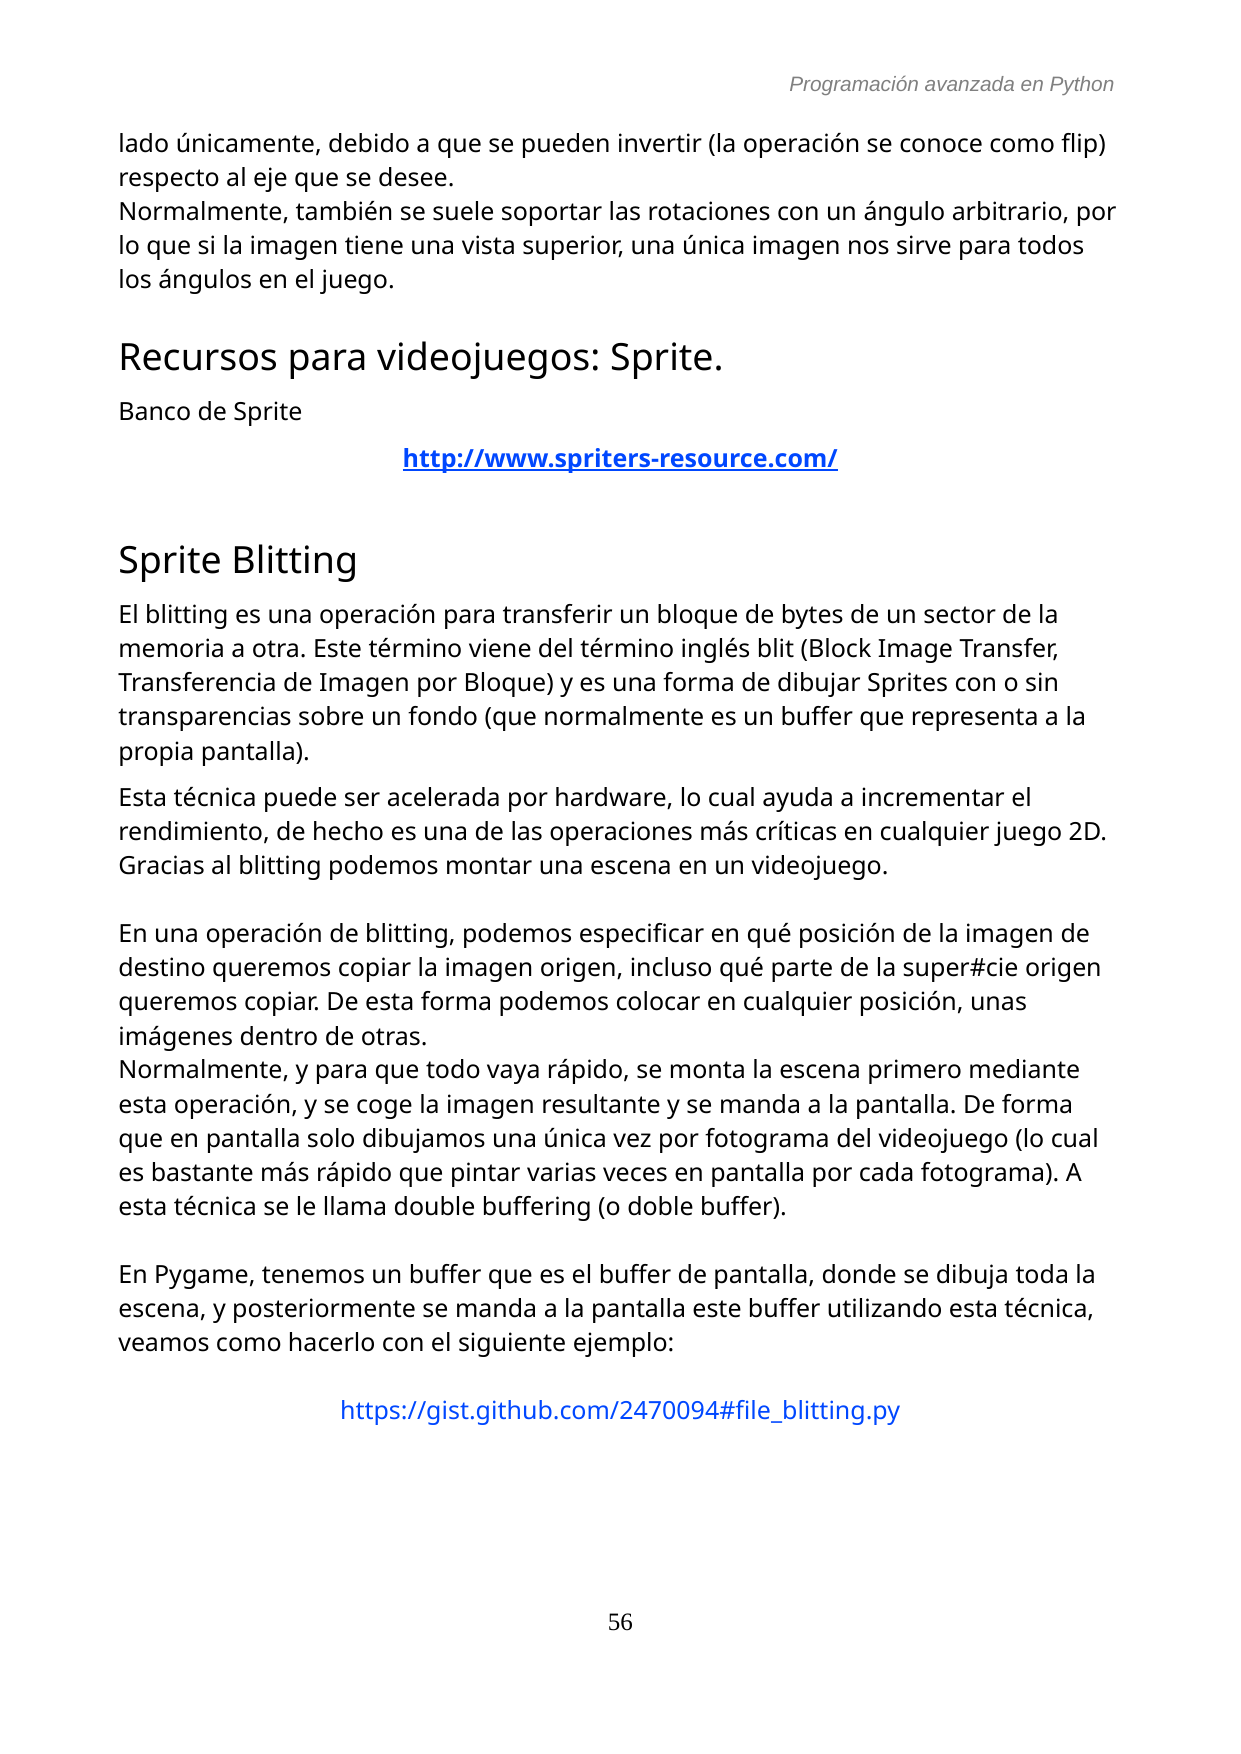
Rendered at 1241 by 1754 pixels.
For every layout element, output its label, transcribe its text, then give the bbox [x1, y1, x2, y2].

text Sprite Blitting [118, 533, 1122, 584]
text https://gist.github.com/2470094#file_blitting.py [118, 1393, 1122, 1427]
text Recursos para videojuegos: Sprite. [118, 330, 1122, 381]
text Banco de Sprite [118, 394, 1122, 428]
text Normalmente, y para que todo vaya rápido, se monta la escena primero mediante esta operación, y se coge la imagen resultante y se manda a la pantalla. De forma que en pantalla solo dibujamos una única vez por fotograma del videojuego (lo cual es bastante más rápido que pintar varias veces en pantalla por cada fotograma). A esta técnica se le llama double buffering (o doble buffer). [118, 1052, 1122, 1222]
text Esta técnica puede ser acelerada por hardware, lo cual ayuda a incrementar el rendimiento, de hecho es una de las operaciones más críticas en cualquier juego 2D. Gracias al blitting podemos montar una escena en un videojuego. [118, 780, 1122, 882]
text En una operación de blitting, podemos especificar en qué posición de la imagen de destino queremos copiar la imagen origen, incluso qué parte de la super#cie origen queremos copiar. De esta forma podemos colocar en cualquier posición, unas imágenes dentro de otras. [118, 916, 1122, 1052]
text http://www.spriters-resource.com/ [118, 440, 1122, 474]
text En Pygame, tenemos un buffer que es el buffer de pantalla, donde se dibuja toda la escena, y posteriormente se manda a la pantalla este buffer utilizando esta técnica, veamos como hacerlo con el siguiente ejemplo: [118, 1257, 1122, 1359]
text Normalmente, también se suele soportar las rotaciones con un ángulo arbitrario, por lo que si la imagen tiene una vista superior, una única imagen nos sirve para todos los ángulos en el juego. [118, 194, 1122, 296]
text lado únicamente, debido a que se pueden invertir (la operación se conoce como flip) respecto al eje que se desee. [118, 126, 1122, 194]
text El blitting es una operación para transferir un bloque de bytes de un sector de la memoria a otra. Este término viene del término inglés blit (Block Image Transfer, Transferencia de Imagen por Bloque) y es una forma de dibujar Sprites con o sin transparencias sobre un fondo (que normalmente es un buffer que representa a la propia pantalla). [118, 597, 1122, 767]
